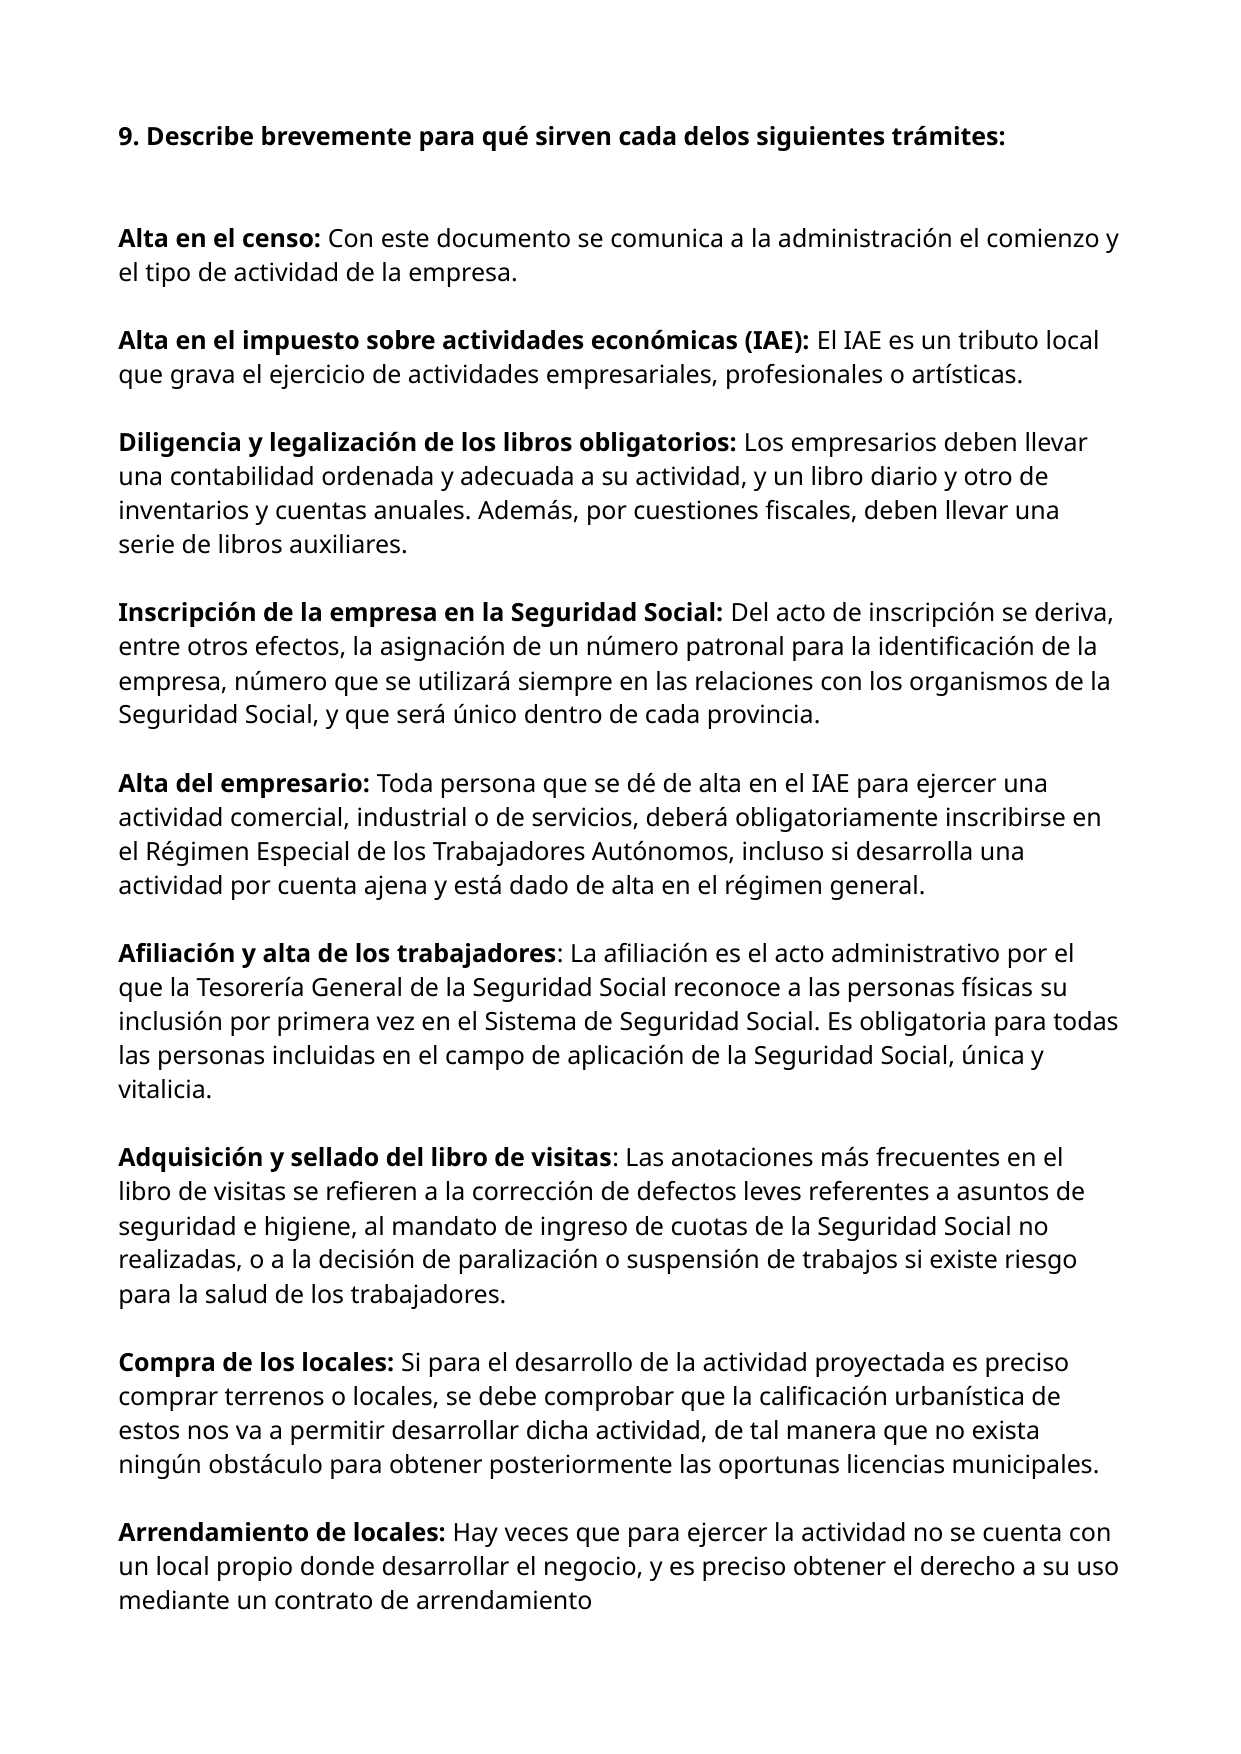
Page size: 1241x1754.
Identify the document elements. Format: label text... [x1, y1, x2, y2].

text Diligencia y legalización de los libros obligatorios: Los empresarios deben llevar una contabilidad ordenada y adecuada a su actividad, y un libro diario y otro de inventarios y cuentas anuales. Además, por cuestiones fiscales, deben llevar una serie de libros auxiliares. [118, 425, 1122, 561]
text Compra de los locales: Si para el desarrollo de la actividad proyectada es preciso comprar terrenos o locales, se debe comprobar que la calificación urbanística de estos nos va a permitir desarrollar dicha actividad, de tal manera que no exista ningún obstáculo para obtener posteriormente las oportunas licencias municipales. [118, 1344, 1122, 1481]
text Alta del empresario: Toda persona que se dé de alta en el IAE para ejercer una actividad comercial, industrial o de servicios, deberá obligatoriamente inscribirse en el Régimen Especial de los Trabajadores Autónomos, incluso si desarrolla una actividad por cuenta ajena y está dado de alta en el régimen general. [118, 765, 1122, 902]
text 9. Describe brevemente para qué sirven cada delos siguientes trámites: [118, 118, 1122, 152]
text Alta en el impuesto sobre actividades económicas (IAE): El IAE es un tributo local que grava el ejercicio de actividades empresariales, profesionales o artísticas. [118, 322, 1122, 391]
text Inscripción de la empresa en la Seguridad Social: Del acto de inscripción se deriva, entre otros efectos, la asignación de un número patronal para la identificación de la empresa, número que se utilizará siempre en las relaciones con los organismos de la Seguridad Social, y que será único dentro de cada provincia. [118, 595, 1122, 731]
text Adquisición y sellado del libro de visitas: Las anotaciones más frecuentes en el libro de visitas se refieren a la corrección de defectos leves referentes a asuntos de seguridad e higiene, al mandato de ingreso de cuotas de la Seguridad Social no realizadas, o a la decisión de paralización o suspensión de trabajos si existe riesgo para la salud de los trabajadores. [118, 1140, 1122, 1310]
text Arrendamiento de locales: Hay veces que para ejercer la actividad no se cuenta con un local propio donde desarrollar el negocio, y es preciso obtener el derecho a su uso mediante un contrato de arrendamiento [118, 1515, 1122, 1617]
text Alta en el censo: Con este documento se comunica a la administración el comienzo y el tipo de actividad de la empresa. [118, 220, 1122, 288]
text Afiliación y alta de los trabajadores: La afiliación es el acto administrativo por el que la Tesorería General de la Seguridad Social reconoce a las personas físicas su inclusión por primera vez en el Sistema de Seguridad Social. Es obligatoria para todas las personas incluidas en el campo de aplicación de la Seguridad Social, única y vitalicia. [118, 936, 1122, 1106]
